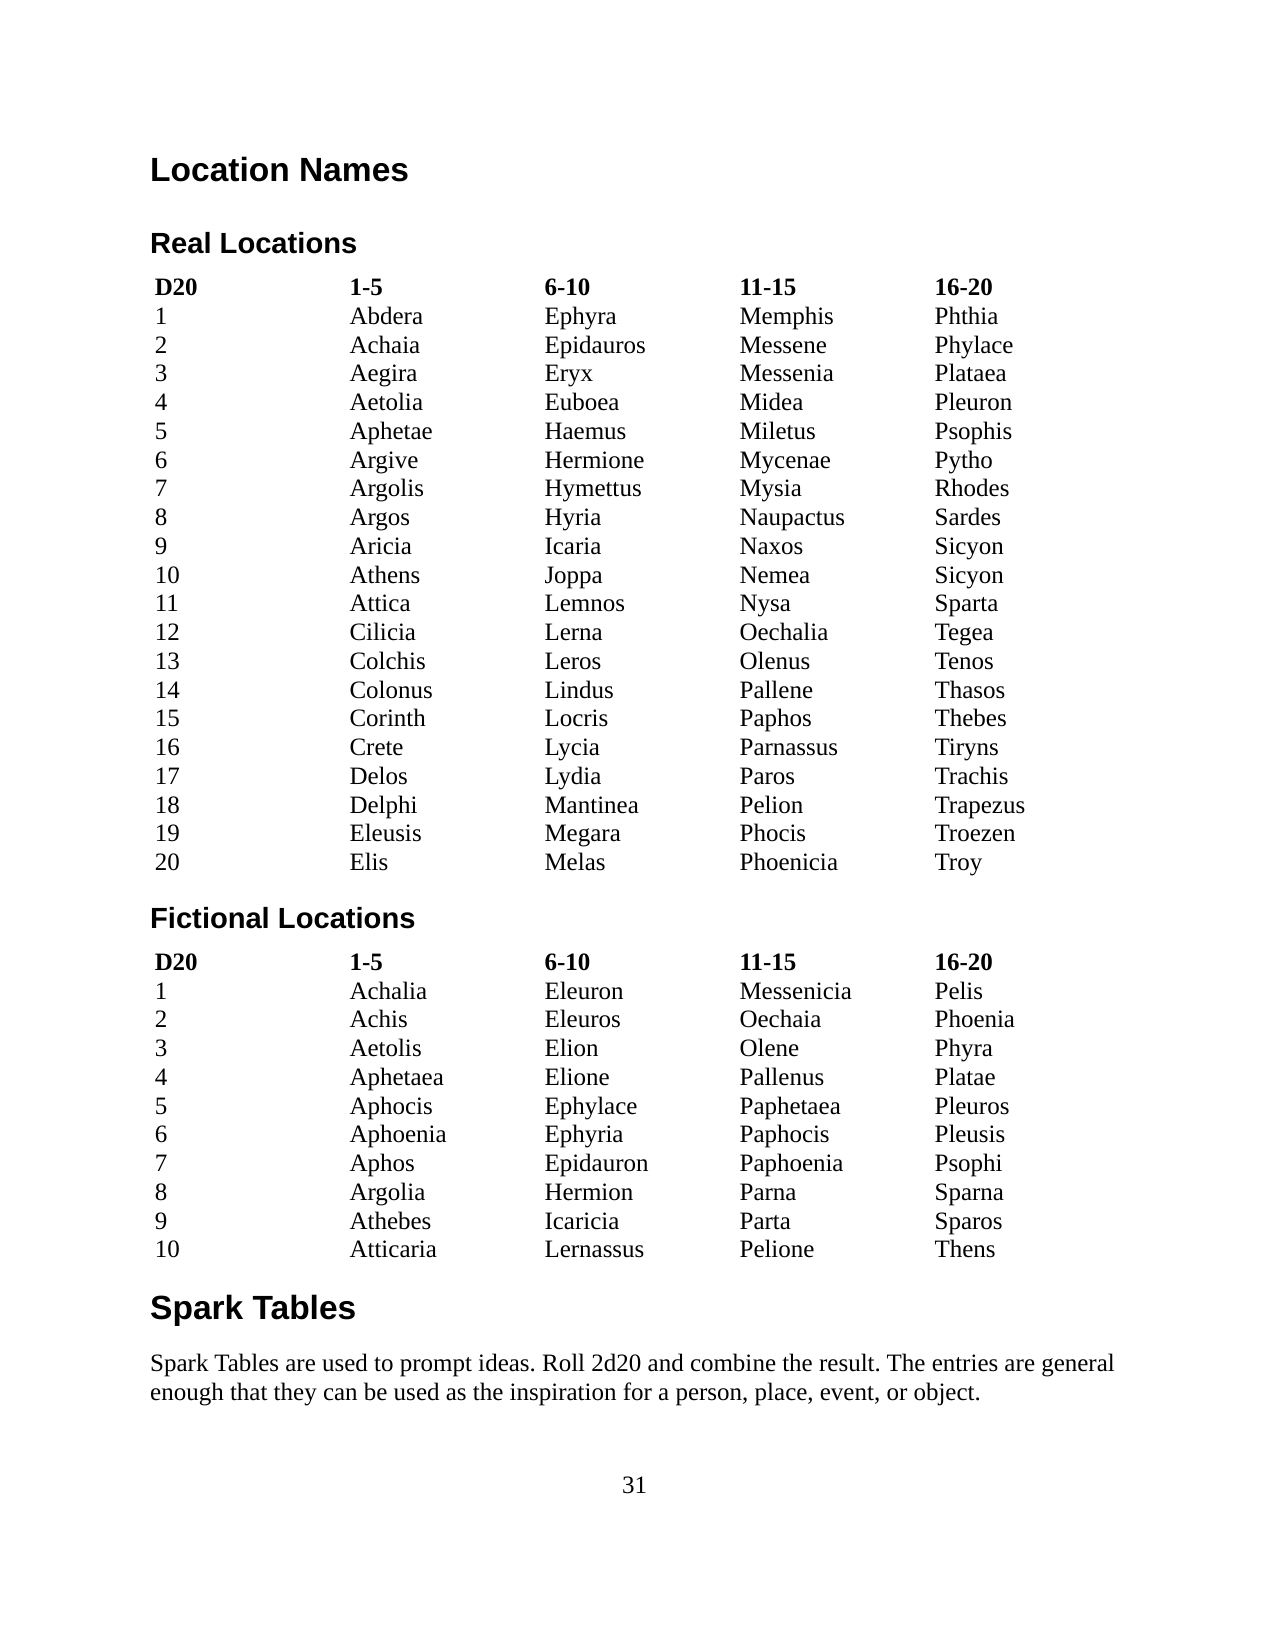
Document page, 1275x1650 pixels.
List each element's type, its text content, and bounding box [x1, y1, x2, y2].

table_cell Phyra [930, 1033, 1125, 1062]
table_cell Haemus [540, 416, 735, 445]
table_cell Lydia [540, 761, 735, 790]
table_cell Hyria [540, 502, 735, 531]
table_cell Joppa [540, 560, 735, 588]
table_cell Aphocis [345, 1091, 540, 1119]
table_cell Mantinea [540, 790, 735, 818]
table_cell 4 [150, 1062, 345, 1091]
table_cell Pallene [735, 675, 930, 703]
table_cell Crete [345, 732, 540, 761]
table_cell 3 [150, 1033, 345, 1062]
table_cell Psophis [930, 416, 1125, 445]
table_cell Megara [540, 819, 735, 847]
table_cell Achis [345, 1005, 540, 1033]
table_cell Naxos [735, 531, 930, 560]
table_cell Naupactus [735, 502, 930, 531]
table_cell Nemea [735, 560, 930, 588]
table_cell Sparos [930, 1206, 1125, 1234]
table_cell 15 [150, 704, 345, 732]
table_cell Pleusis [930, 1120, 1125, 1148]
table_cell Athebes [345, 1206, 540, 1234]
table_cell Pelion [735, 790, 930, 818]
table_cell Phocis [735, 819, 930, 847]
table_cell 20 [150, 847, 345, 876]
table_header 11-15 [735, 272, 930, 301]
table_cell Tenos [930, 646, 1125, 675]
table_cell Paphos [735, 704, 930, 732]
table_cell Parnassus [735, 732, 930, 761]
table_cell Phoenia [930, 1005, 1125, 1033]
table_cell Colonus [345, 675, 540, 703]
table_cell Sardes [930, 502, 1125, 531]
table_cell 7 [150, 1148, 345, 1177]
table_cell Thens [930, 1235, 1125, 1263]
table_cell Corinth [345, 704, 540, 732]
table_cell Epidauron [540, 1148, 735, 1177]
table_cell 9 [150, 1206, 345, 1234]
table_header D20 [150, 947, 345, 976]
table_cell 13 [150, 646, 345, 675]
table_cell Messene [735, 330, 930, 358]
table_cell 9 [150, 531, 345, 560]
table_cell Aphoenia [345, 1120, 540, 1148]
table_cell Lernassus [540, 1235, 735, 1263]
table_cell Oechalia [735, 617, 930, 646]
table_header 6-10 [540, 947, 735, 976]
table_cell Messenia [735, 359, 930, 387]
subtitle Real Locations [150, 226, 1125, 260]
table_cell 17 [150, 761, 345, 790]
table_cell 10 [150, 1235, 345, 1263]
table_cell Pytho [930, 445, 1125, 473]
table_cell Rhodes [930, 474, 1125, 502]
table_cell Plataea [930, 359, 1125, 387]
table_cell Thasos [930, 675, 1125, 703]
table_cell Aetolis [345, 1033, 540, 1062]
table_cell Delos [345, 761, 540, 790]
table_cell Paphocis [735, 1120, 930, 1148]
table_cell 6 [150, 445, 345, 473]
table_cell 10 [150, 560, 345, 588]
table_cell Athens [345, 560, 540, 588]
table_cell Aricia [345, 531, 540, 560]
table_cell Argolia [345, 1177, 540, 1206]
table_cell 3 [150, 359, 345, 387]
table_cell 1 [150, 301, 345, 330]
text Spark Tables are used to prompt ideas. Roll 2d20 and combine the result. The entries are general enough that they can be used as the inspiration for a person, place, event, or object. [150, 1348, 1125, 1406]
table_cell Aphetae [345, 416, 540, 445]
table_cell Argolis [345, 474, 540, 502]
table_cell Hermion [540, 1177, 735, 1206]
table_cell Eleuros [540, 1005, 735, 1033]
table_cell Epidauros [540, 330, 735, 358]
table_cell 8 [150, 502, 345, 531]
table_cell Aphetaea [345, 1062, 540, 1091]
table_cell Phylace [930, 330, 1125, 358]
table_cell 1 [150, 976, 345, 1004]
table_cell 14 [150, 675, 345, 703]
table_cell Ephylace [540, 1091, 735, 1119]
table_cell Paros [735, 761, 930, 790]
subtitle Fictional Locations [150, 901, 1125, 934]
table_cell Mycenae [735, 445, 930, 473]
table_cell Elis [345, 847, 540, 876]
table_cell 12 [150, 617, 345, 646]
table_header 11-15 [735, 947, 930, 976]
table_cell Tegea [930, 617, 1125, 646]
table_cell 5 [150, 416, 345, 445]
table_cell Mysia [735, 474, 930, 502]
table_cell Lerna [540, 617, 735, 646]
table_cell 6 [150, 1120, 345, 1148]
table_cell Argos [345, 502, 540, 531]
table_cell Midea [735, 387, 930, 416]
table_cell Platae [930, 1062, 1125, 1091]
table_cell Aegira [345, 359, 540, 387]
table_cell Messenicia [735, 976, 930, 1004]
table_cell Abdera [345, 301, 540, 330]
table_cell Phthia [930, 301, 1125, 330]
table_cell 7 [150, 474, 345, 502]
table_cell Sicyon [930, 560, 1125, 588]
table_cell Pleuros [930, 1091, 1125, 1119]
table_cell Icaria [540, 531, 735, 560]
table_cell Elione [540, 1062, 735, 1091]
table_cell Colchis [345, 646, 540, 675]
table_cell Ephyra [540, 301, 735, 330]
table_header 1-5 [345, 947, 540, 976]
table_cell Parta [735, 1206, 930, 1234]
table_cell Olene [735, 1033, 930, 1062]
table_cell Oechaia [735, 1005, 930, 1033]
table_cell Leros [540, 646, 735, 675]
table_cell Paphetaea [735, 1091, 930, 1119]
table_cell 4 [150, 387, 345, 416]
table_cell 18 [150, 790, 345, 818]
table_cell Lindus [540, 675, 735, 703]
table_cell Hermione [540, 445, 735, 473]
subtitle Spark Tables [150, 1288, 1125, 1327]
table_cell Parna [735, 1177, 930, 1206]
table_cell Pelione [735, 1235, 930, 1263]
table_cell Delphi [345, 790, 540, 818]
table_cell Locris [540, 704, 735, 732]
table_cell Icaricia [540, 1206, 735, 1234]
table_cell Argive [345, 445, 540, 473]
table_cell Miletus [735, 416, 930, 445]
table_cell Olenus [735, 646, 930, 675]
table_cell Nysa [735, 589, 930, 617]
table_cell Sparna [930, 1177, 1125, 1206]
table_cell Trapezus [930, 790, 1125, 818]
table_cell Trachis [930, 761, 1125, 790]
table_cell Eleusis [345, 819, 540, 847]
table_cell Psophi [930, 1148, 1125, 1177]
table_cell Troy [930, 847, 1125, 876]
table_cell Lemnos [540, 589, 735, 617]
table_cell Phoenicia [735, 847, 930, 876]
table_cell Paphoenia [735, 1148, 930, 1177]
table_cell Pleuron [930, 387, 1125, 416]
table_header 1-5 [345, 272, 540, 301]
table_cell Ephyria [540, 1120, 735, 1148]
table_cell Aetolia [345, 387, 540, 416]
table_cell Achalia [345, 976, 540, 1004]
table_cell 11 [150, 589, 345, 617]
table_cell Thebes [930, 704, 1125, 732]
table_cell Sparta [930, 589, 1125, 617]
table_header 6-10 [540, 272, 735, 301]
table_cell 19 [150, 819, 345, 847]
table_cell Hymettus [540, 474, 735, 502]
table_cell Eryx [540, 359, 735, 387]
table_header 16-20 [930, 947, 1125, 976]
table_cell Attica [345, 589, 540, 617]
table_cell 16 [150, 732, 345, 761]
table_header 16-20 [930, 272, 1125, 301]
table_cell Troezen [930, 819, 1125, 847]
table_cell Euboea [540, 387, 735, 416]
table_cell Pelis [930, 976, 1125, 1004]
table_cell Melas [540, 847, 735, 876]
table_cell 2 [150, 1005, 345, 1033]
table_cell 2 [150, 330, 345, 358]
table_cell Lycia [540, 732, 735, 761]
table_cell Pallenus [735, 1062, 930, 1091]
table_cell Eleuron [540, 976, 735, 1004]
table_cell Atticaria [345, 1235, 540, 1263]
table_cell 5 [150, 1091, 345, 1119]
subtitle Location Names [150, 150, 1125, 189]
table_cell Memphis [735, 301, 930, 330]
table_header D20 [150, 272, 345, 301]
table_cell Achaia [345, 330, 540, 358]
table_cell Sicyon [930, 531, 1125, 560]
table_cell Tiryns [930, 732, 1125, 761]
table_cell Cilicia [345, 617, 540, 646]
table_cell Elion [540, 1033, 735, 1062]
table_cell 8 [150, 1177, 345, 1206]
table_cell Aphos [345, 1148, 540, 1177]
